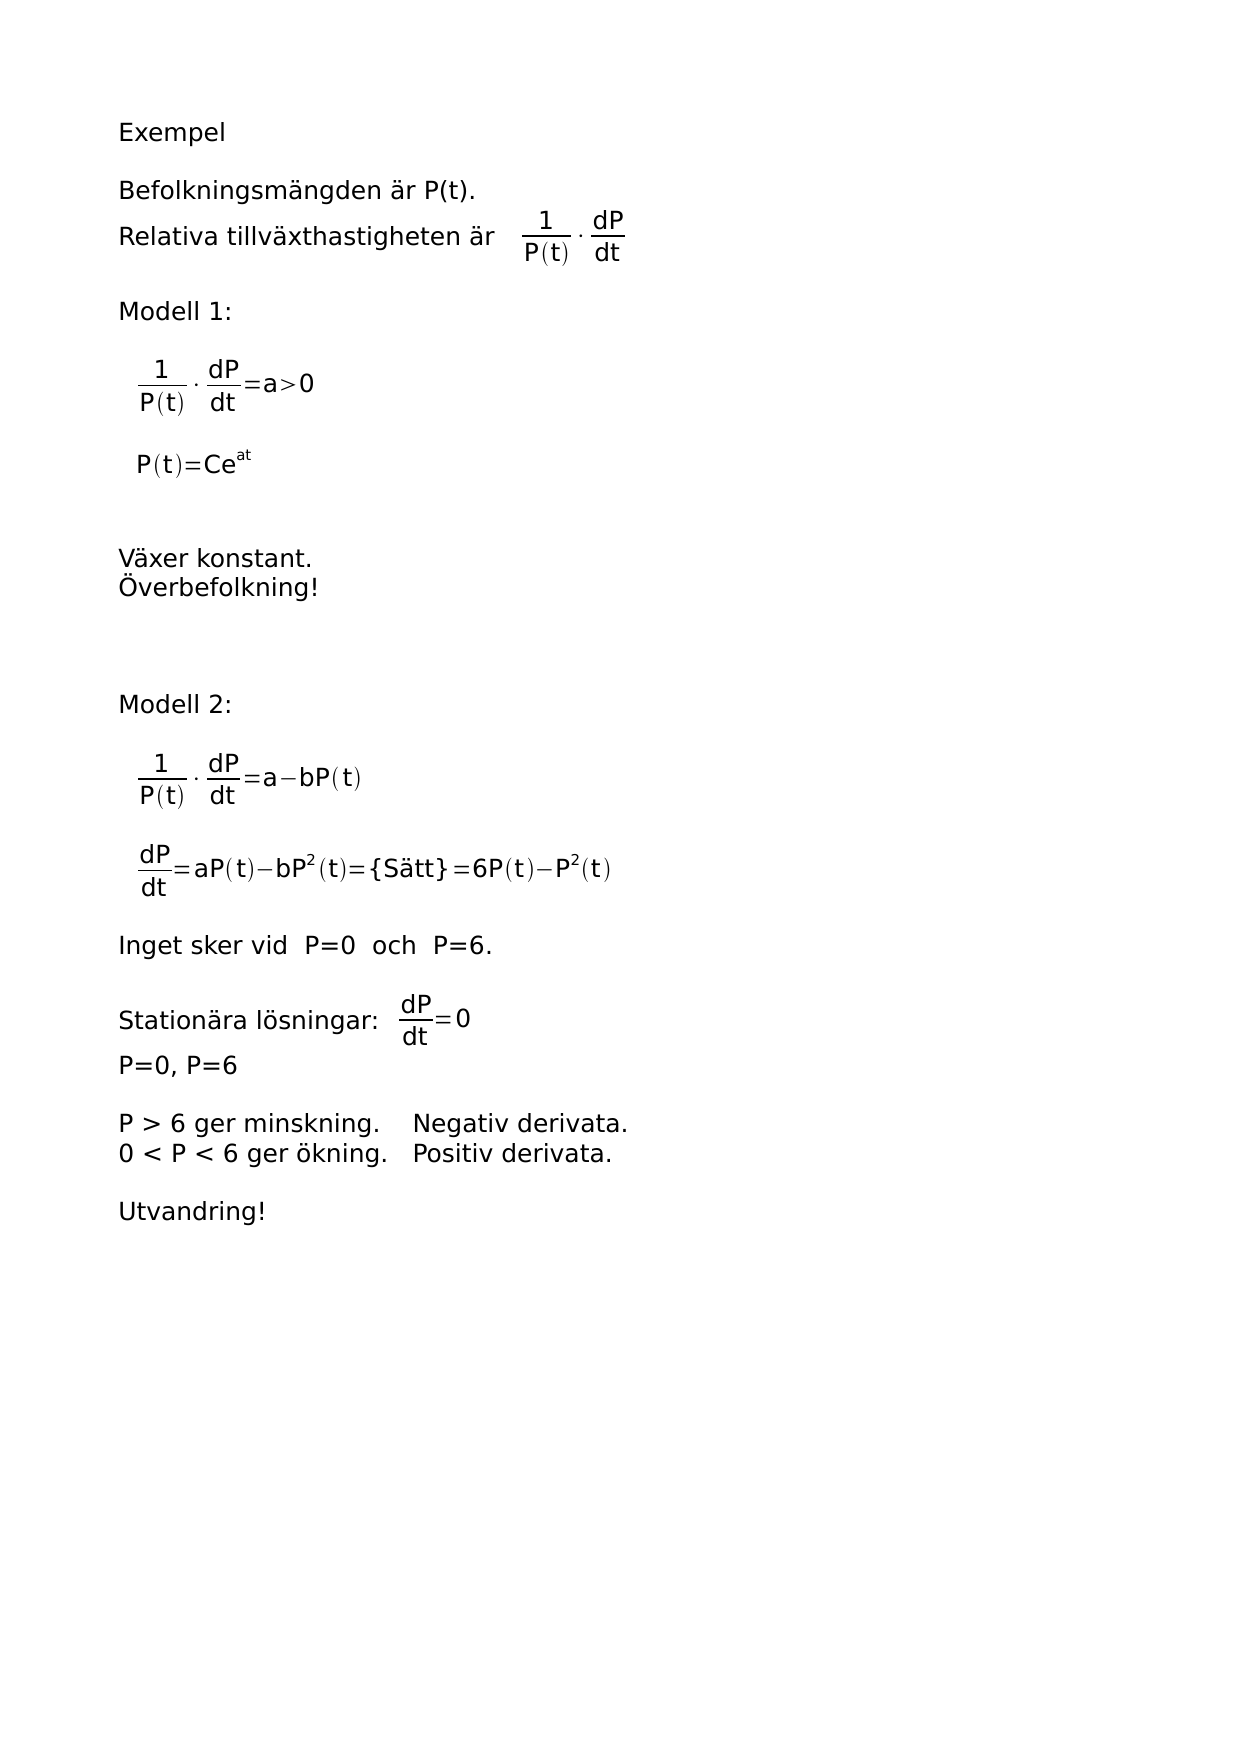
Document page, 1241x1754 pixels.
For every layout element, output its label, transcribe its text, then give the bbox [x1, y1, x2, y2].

text P > 6 ger minskning. Negativ derivata. [118, 1110, 1122, 1139]
text Inget sker vid P=0 och P=6. [118, 931, 1122, 960]
text Befolkningsmängden är P(t). [118, 176, 1122, 206]
text Relativa tillväxthastigheten är [118, 206, 1122, 268]
text Växer konstant. [118, 544, 1122, 574]
text 0 < P < 6 ger ökning. Positiv derivata. [118, 1139, 1122, 1168]
text Stationära lösningar: [118, 989, 1122, 1051]
text P=0, P=6 [118, 1051, 1122, 1081]
text Överbefolkning! [118, 574, 1122, 603]
text Modell 2: [118, 690, 1122, 719]
text Modell 1: [118, 297, 1122, 326]
text Exempel [118, 118, 1122, 147]
text Utvandring! [118, 1197, 1122, 1226]
